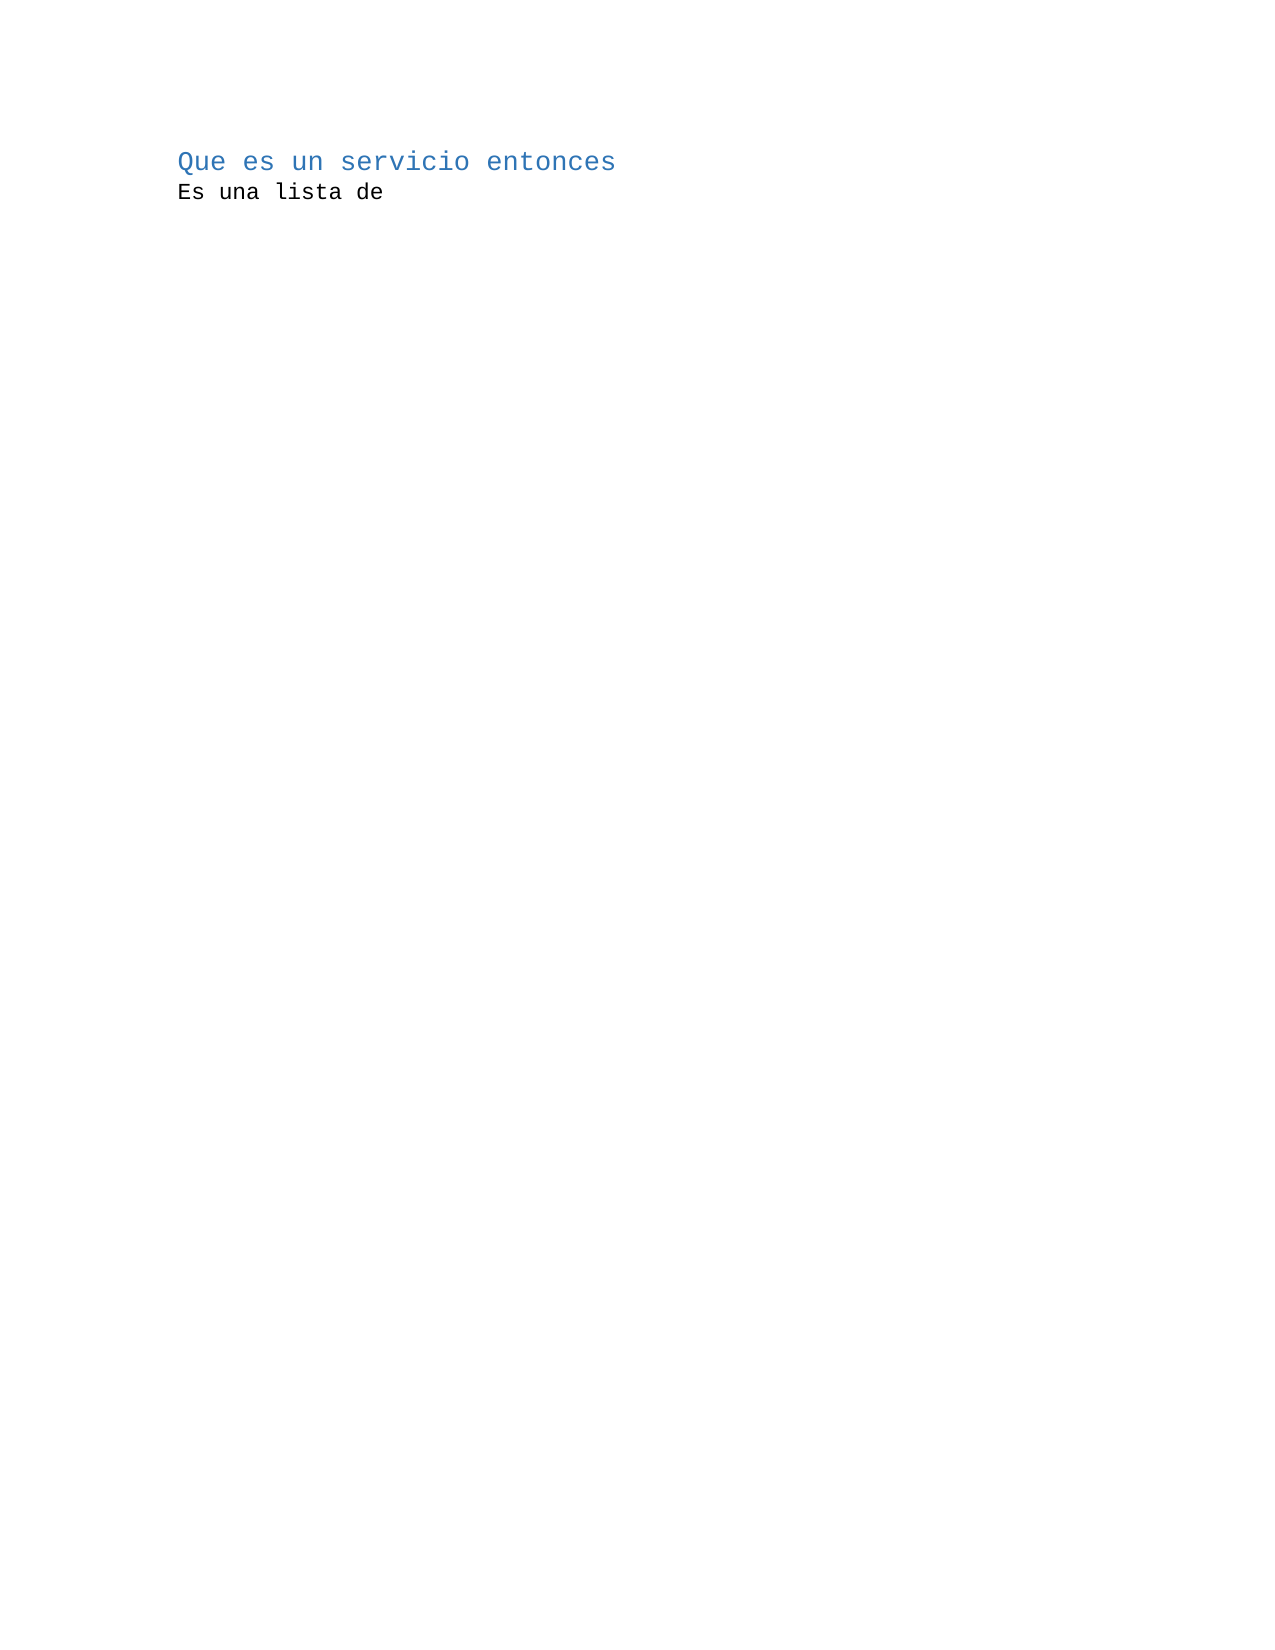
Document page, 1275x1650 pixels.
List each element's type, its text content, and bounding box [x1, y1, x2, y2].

subtitle Que es un servicio entonces [177, 148, 1098, 178]
text Es una lista de [177, 180, 1098, 206]
